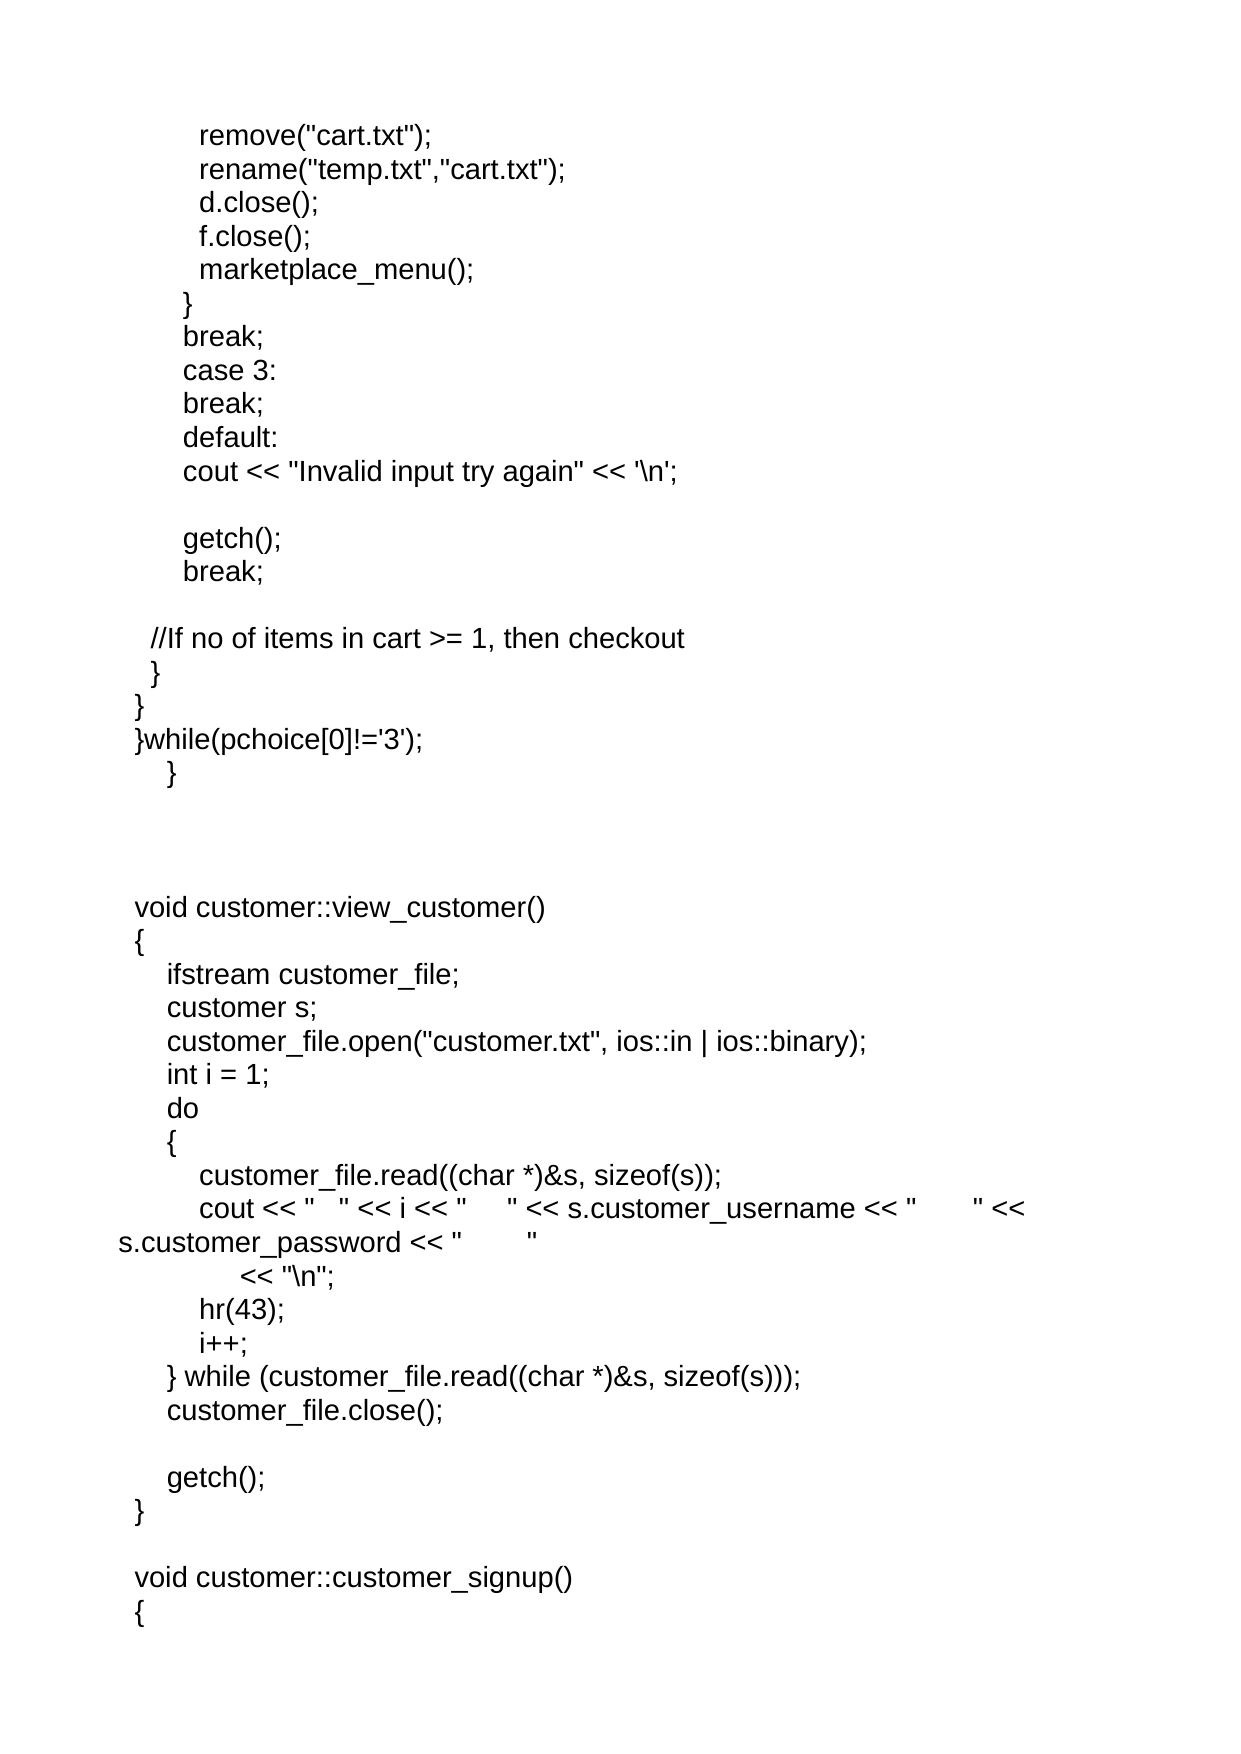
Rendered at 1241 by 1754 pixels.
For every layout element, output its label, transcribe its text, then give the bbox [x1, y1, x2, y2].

text void customer::customer_signup() [118, 1560, 1122, 1594]
text void customer::view_customer() [118, 889, 1122, 923]
text { [118, 923, 1122, 957]
text default: [118, 420, 1122, 453]
text }while(pchoice[0]!='3'); [118, 722, 1122, 755]
text case 3: [118, 353, 1122, 386]
text break; [118, 554, 1122, 588]
text d.close(); [118, 185, 1122, 219]
text getch(); [118, 521, 1122, 554]
text marketplace_menu(); [118, 252, 1122, 286]
text do [118, 1091, 1122, 1124]
text customer_file.read((char *)&s, sizeof(s)); [118, 1158, 1122, 1191]
text { [118, 1124, 1122, 1158]
text } while (customer_file.read((char *)&s, sizeof(s))); [118, 1359, 1122, 1393]
text customer s; [118, 990, 1122, 1024]
text break; [118, 386, 1122, 420]
text } [118, 688, 1122, 722]
text << "\n"; [118, 1258, 1122, 1292]
text customer_file.open("customer.txt", ios::in | ios::binary); [118, 1024, 1122, 1057]
text rename("temp.txt","cart.txt"); [118, 152, 1122, 185]
text } [118, 655, 1122, 688]
text f.close(); [118, 219, 1122, 252]
text } [118, 755, 1122, 789]
text int i = 1; [118, 1057, 1122, 1091]
text customer_file.close(); [118, 1393, 1122, 1426]
text } [118, 286, 1122, 319]
text remove("cart.txt"); [118, 118, 1122, 152]
text } [118, 1493, 1122, 1527]
text break; [118, 319, 1122, 353]
text cout << "Invalid input try again" << '\n'; [118, 453, 1122, 487]
text //If no of items in cart >= 1, then checkout [118, 621, 1122, 655]
text ifstream customer_file; [118, 957, 1122, 990]
text i++; [118, 1326, 1122, 1359]
text getch(); [118, 1460, 1122, 1493]
text hr(43); [118, 1292, 1122, 1326]
text { [118, 1594, 1122, 1627]
text cout << " " << i << " " << s.customer_username << " " << s.customer_password << " " [118, 1191, 1122, 1258]
